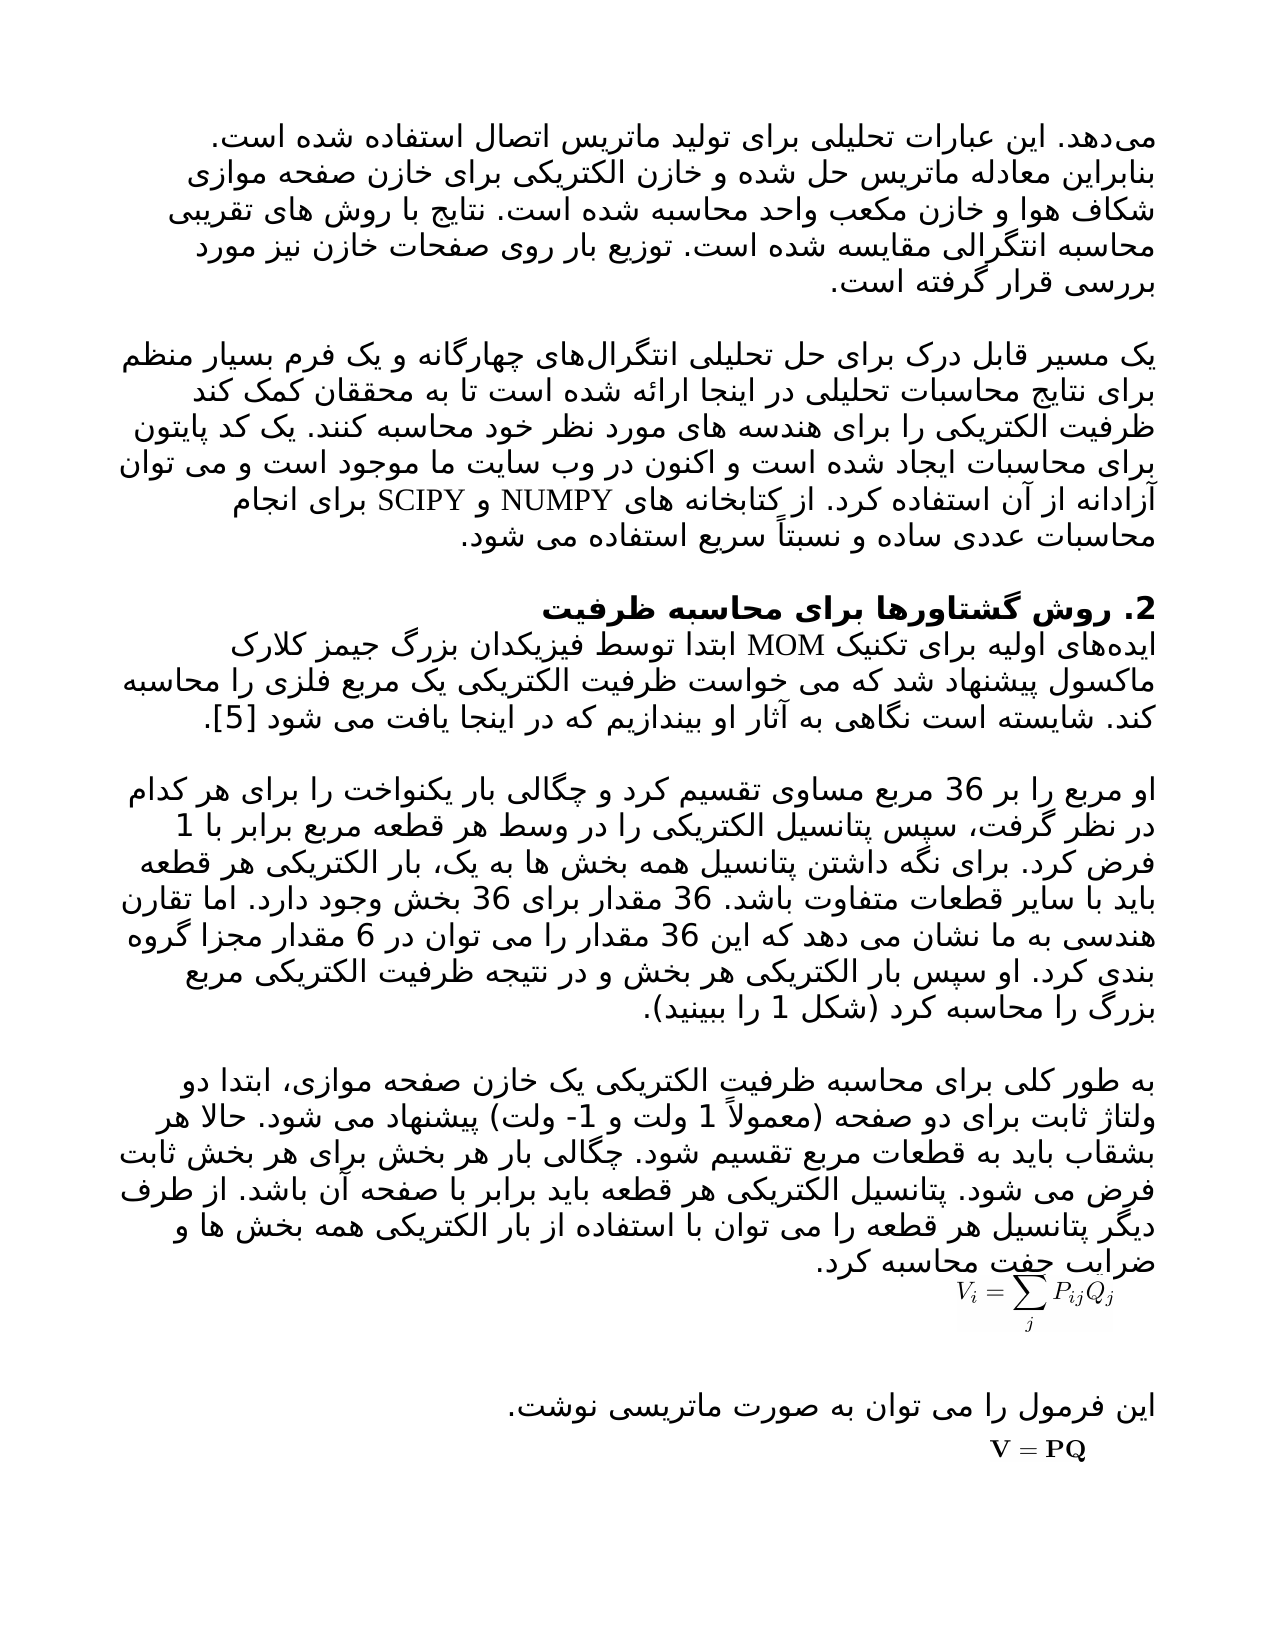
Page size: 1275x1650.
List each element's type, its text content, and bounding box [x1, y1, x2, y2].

text می‌دهد. این عبارات تحلیلی برای تولید ماتریس اتصال استفاده شده است. بنابراین معادله ماتریس حل شده و خازن الکتریکی برای خازن صفحه موازی شکاف هوا و خازن مکعب واحد محاسبه شده است. نتایج با روش های تقریبی محاسبه انتگرالی مقایسه شده است. توزیع بار روی صفحات خازن نیز مورد بررسی قرار گرفته است. [118, 118, 1157, 300]
text یک مسیر قابل درک برای حل تحلیلی انتگرال‌های چهارگانه و یک فرم بسیار منظم برای نتایج محاسبات تحلیلی در اینجا ارائه شده است تا به محققان کمک کند ظرفیت الکتریکی را برای هندسه های مورد نظر خود محاسبه کنند. یک کد پایتون برای محاسبات ایجاد شده است و اکنون در وب سایت ما موجود است و می توان آزادانه از آن استفاده کرد. از کتابخانه های NUMPY و SCIPY برای انجام محاسبات عددی ساده و نسبتاً سریع استفاده می شود. [118, 336, 1157, 554]
text او مربع را بر 36 مربع مساوی تقسیم کرد و چگالی بار یکنواخت را برای هر کدام در نظر گرفت، سپس پتانسیل الکتریکی را در وسط هر قطعه مربع برابر با 1 فرض کرد. برای نگه داشتن پتانسیل همه بخش ها به یک، بار الکتریکی هر قطعه باید با سایر قطعات متفاوت باشد. 36 مقدار برای 36 بخش وجود دارد. اما تقارن هندسی به ما نشان می دهد که این 36 مقدار را می توان در 6 مقدار مجزا گروه بندی کرد. او سپس بار الکتریکی هر بخش و در نتیجه ظرفیت الکتریکی مربع بزرگ را محاسبه کرد (شکل 1 را ببینید). [118, 771, 1157, 1026]
picture [957, 1275, 1113, 1332]
text به طور کلی برای محاسبه ظرفیت الکتریکی یک خازن صفحه موازی، ابتدا دو ولتاژ ثابت برای دو صفحه (معمولاً 1 ولت و 1- ولت) پیشنهاد می شود. حالا هر بشقاب باید به قطعات مربع تقسیم شود. چگالی بار هر بخش برای هر بخش ثابت فرض می شود. پتانسیل الکتریکی هر قطعه باید برابر با صفحه آن باشد. از طرف دیگر پتانسیل هر قطعه را می توان با استفاده از بار الکتریکی همه بخش ها و ضرایب جفت محاسبه کرد. [118, 1062, 1157, 1280]
picture [990, 1440, 1085, 1462]
text این فرمول را می توان به صورت ماتریسی نوشت. [118, 1388, 1157, 1424]
text ایده‌های اولیه برای تکنیک MOM ابتدا توسط فیزیکدان بزرگ جیمز کلارک ماکسول پیشنهاد شد که می خواست ظرفیت الکتریکی یک مربع فلزی را محاسبه کند. شایسته است نگاهی به آثار او بیندازیم که در اینجا یافت می شود [5]. [118, 626, 1157, 736]
text 2. روش گشتاورها برای محاسبه ظرفیت [118, 590, 1157, 626]
